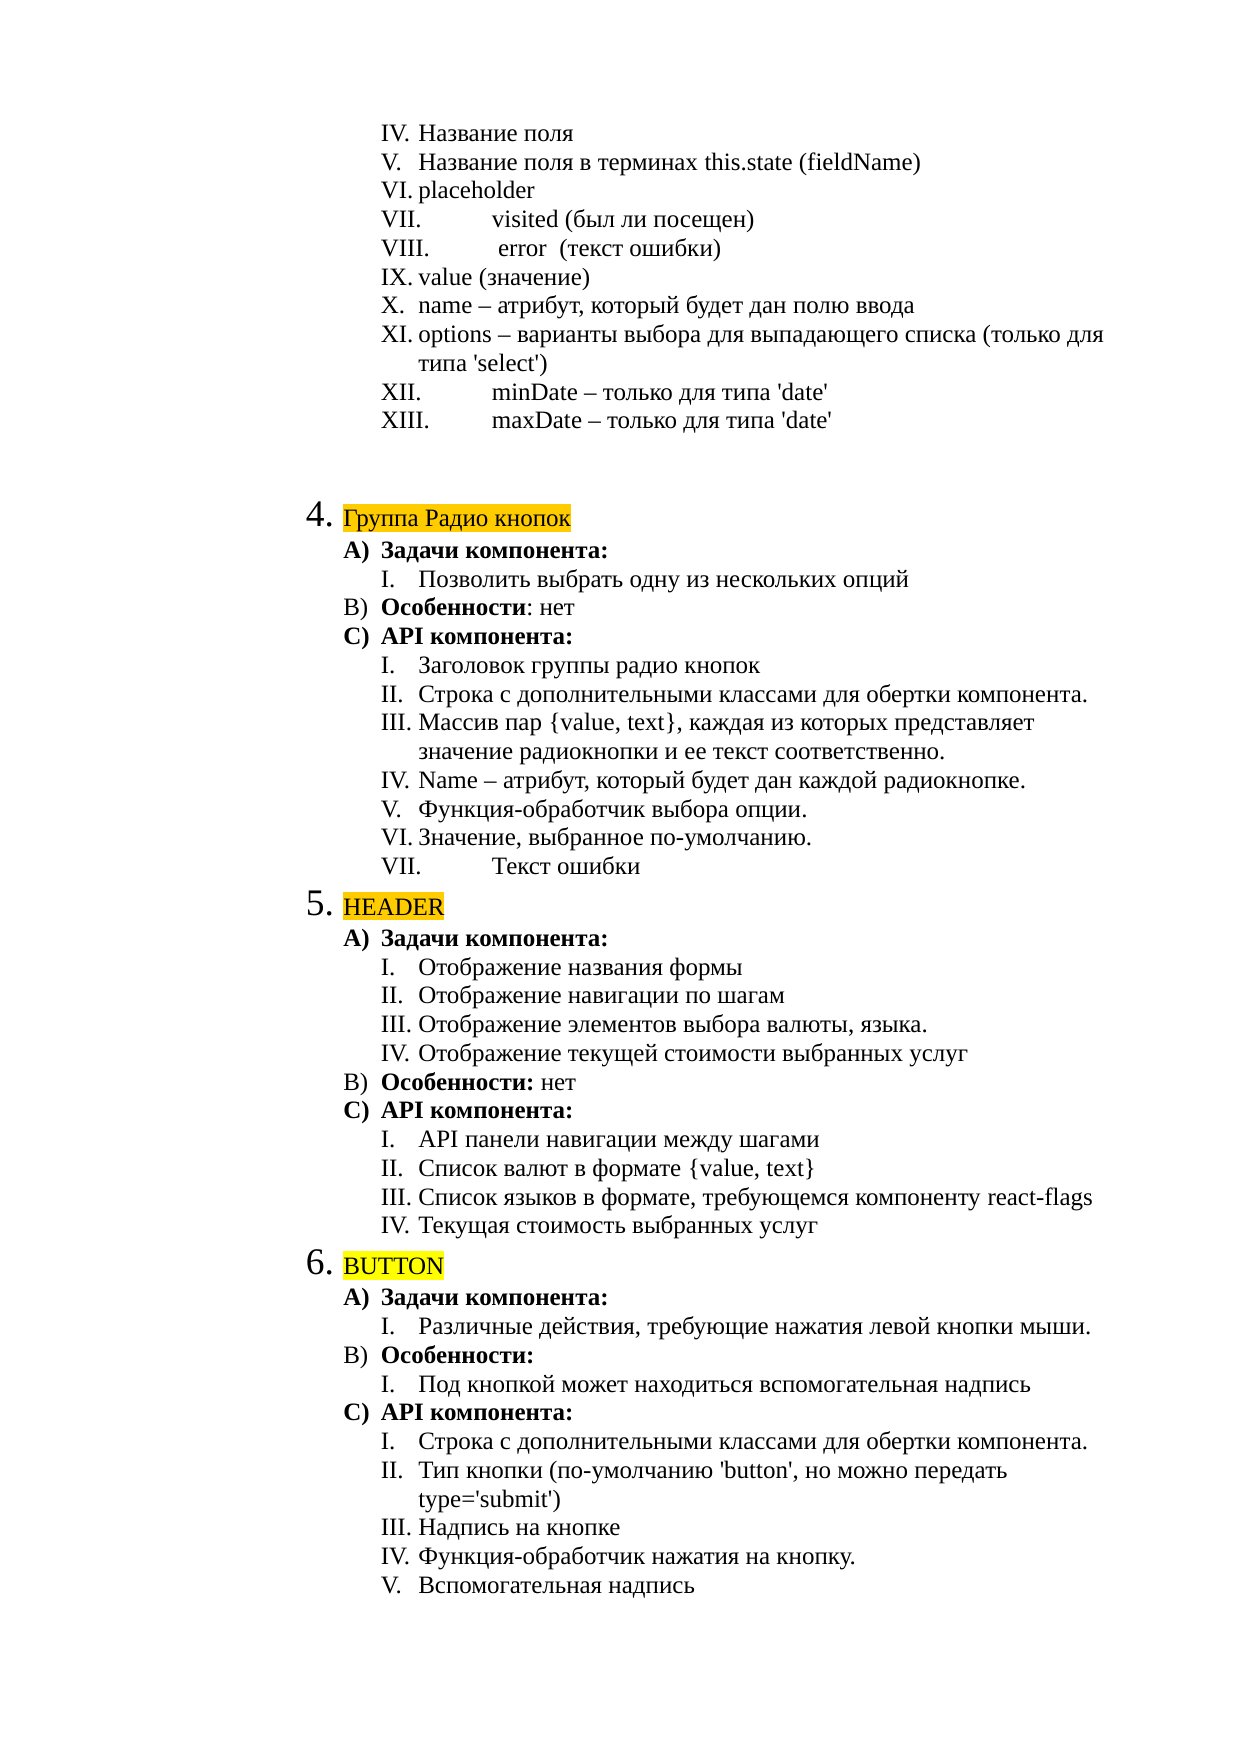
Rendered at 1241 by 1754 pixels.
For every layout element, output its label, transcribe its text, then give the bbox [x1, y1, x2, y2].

list Задачи компонента: [343, 535, 1122, 564]
list HEADER [306, 880, 1122, 923]
list Функция-обработчик нажатия на кнопку. [381, 1541, 1122, 1570]
list Отображение названия формы [381, 952, 1122, 981]
list Функция-обработчик выбора опции. [381, 794, 1122, 822]
list Различные действия, требующие нажатия левой кнопки мыши. [381, 1311, 1122, 1340]
list Значение, выбранное по-умолчанию. [381, 822, 1122, 851]
list Отображение элементов выбора валюты, языка. [381, 1009, 1122, 1038]
list Строка с дополнительными классами для обертки компонента. [381, 679, 1122, 707]
list Вспомогательная надпись [381, 1570, 1122, 1599]
list Список валют в формате {value, text} [381, 1153, 1122, 1182]
list options – варианты выбора для выпадающего списка (только для типа 'select') [381, 319, 1122, 377]
list placeholder [381, 176, 1122, 204]
list API компонента: [343, 621, 1122, 650]
list API компонента: [343, 1397, 1122, 1426]
list Массив пар {value, text}, каждая из которых представляет значение радиокнопки и ее текст соответственно. [381, 707, 1122, 765]
list Особенности: нет [343, 592, 1122, 621]
list maxDate – только для типа 'date' [381, 406, 1122, 434]
list Задачи компонента: [343, 1282, 1122, 1311]
list Группа Радио кнопок [306, 492, 1122, 535]
list minDate – только для типа 'date' [381, 377, 1122, 406]
list Особенности: нет [343, 1067, 1122, 1096]
list Отображение текущей стоимости выбранных услуг [381, 1038, 1122, 1067]
list API панели навигации между шагами [381, 1124, 1122, 1153]
list Отображение навигации по шагам [381, 981, 1122, 1009]
list Текст ошибки [381, 851, 1122, 880]
list Заголовок группы радио кнопок [381, 650, 1122, 679]
list API компонента: [343, 1096, 1122, 1124]
list Список языков в формате, требующемся компоненту react-flags [381, 1182, 1122, 1211]
list Название поля в терминах this.state (fieldName) [381, 147, 1122, 176]
list Позволить выбрать одну из нескольких опций [381, 564, 1122, 592]
list Тип кнопки (по-умолчанию 'button', но можно передать type='submit') [381, 1455, 1122, 1512]
list Name – атрибут, который будет дан каждой радиокнопке. [381, 765, 1122, 794]
list Название поля [381, 118, 1122, 147]
list Строка с дополнительными классами для обертки компонента. [381, 1426, 1122, 1455]
list value (значение) [381, 262, 1122, 291]
list BUTTON [306, 1239, 1122, 1282]
list visited (был ли посещен) [381, 204, 1122, 233]
list Особенности: [343, 1340, 1122, 1369]
list Задачи компонента: [343, 923, 1122, 952]
list Под кнопкой может находиться вспомогательная надпись [381, 1369, 1122, 1397]
list error (текст ошибки) [381, 233, 1122, 262]
list name – атрибут, который будет дан полю ввода [381, 291, 1122, 319]
list Текущая стоимость выбранных услуг [381, 1211, 1122, 1239]
list Надпись на кнопке [381, 1512, 1122, 1541]
